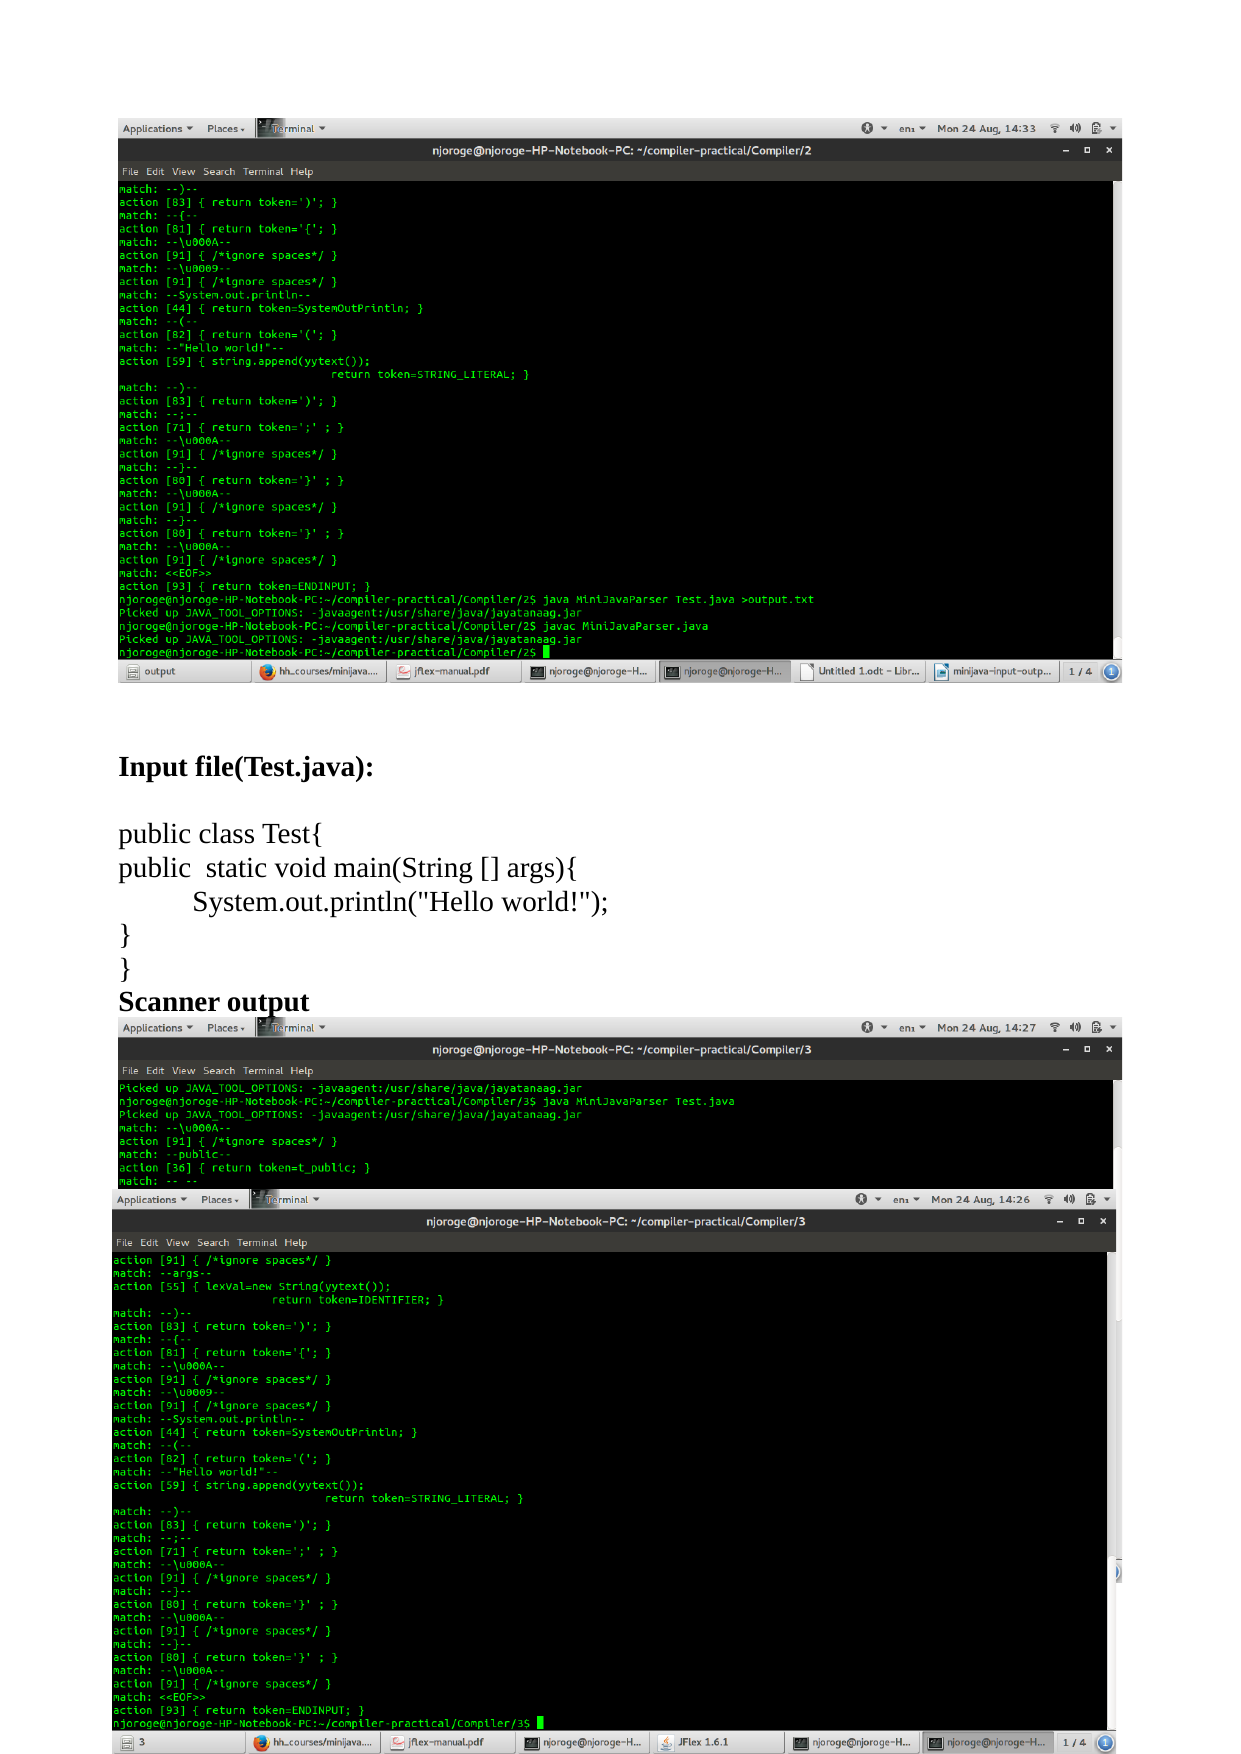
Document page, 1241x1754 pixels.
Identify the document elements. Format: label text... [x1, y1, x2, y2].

picture [112, 1017, 1123, 1754]
text System.out.println("Hello world!"); [118, 884, 1122, 917]
text Input file(Test.java): [118, 749, 1122, 783]
text } [118, 917, 1122, 951]
picture [118, 118, 1123, 683]
text public static void main(String [] args){ [118, 850, 1122, 884]
text Scanner output [118, 984, 1122, 1017]
text public class Test{ [118, 817, 1122, 850]
text } [118, 951, 1122, 984]
